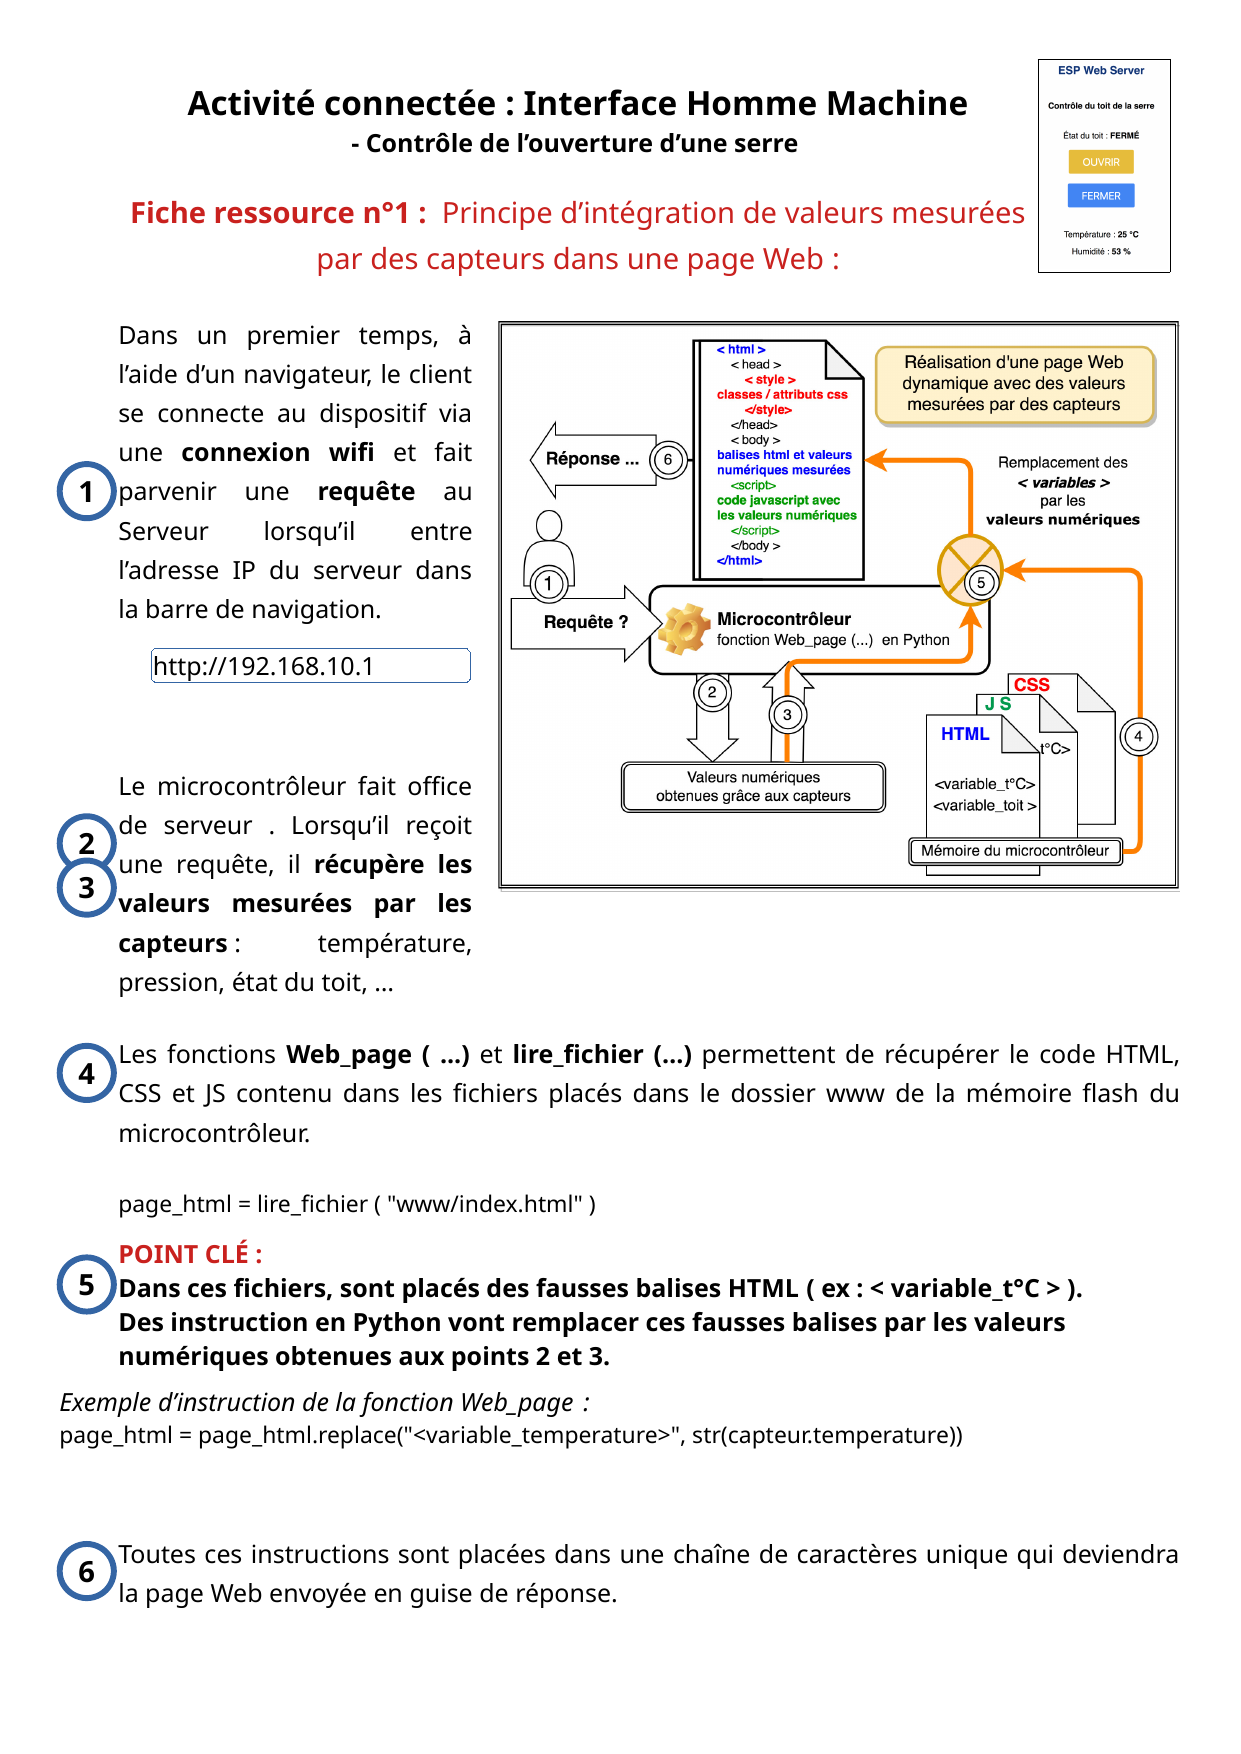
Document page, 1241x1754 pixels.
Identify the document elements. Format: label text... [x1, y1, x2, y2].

text Exemple d’instruction de la fonction Web_page : page_html = page_html.replace("<variable_temperature>", str(capteur.temperature)) [59, 1384, 1181, 1450]
subtitle [1039, 60, 1170, 272]
text page_html = lire_fichier ( "www/index.html" ) [118, 1188, 1181, 1219]
text Dans un premier temps, à l’aide d’un navigateur, le client se connecte au dispositif via une connexion wifi et fait parvenir une requête au Serveur lorsqu’il entre l’adresse IP du serveur dans la barre de navigation. [118, 317, 472, 626]
text Fiche ressource n°1 : Principe d’intégration de valeurs mesurées par des capteurs dans une page Web : [118, 193, 1181, 278]
picture [498, 321, 1180, 892]
text POINT CLÉ : Dans ces fichiers, sont placés des fausses balises HTML ( ex : < variable_t°C > ). Des instruction en Python vont remplacer ces fausses balises par les valeurs numériques obtenues aux points 2 et 3. [118, 1236, 1181, 1372]
text Les fonctions Web_page ( ...) et lire_fichier (…) permettent de récupérer le code HTML, CSS et JS contenu dans les fichiers placés dans le dossier www de la mémoire flash du microcontrôleur. [118, 1037, 1181, 1149]
text Toutes ces instructions sont placées dans une chaîne de caractères unique qui deviendra la page Web envoyée en guise de réponse. [118, 1537, 1181, 1610]
subtitle Activité connectée : Interface Homme Machine - Contrôle de l’ouverture d’une serre [118, 80, 1038, 159]
picture [1040, 61, 1168, 269]
text Le microcontrôleur fait office de serveur . Lorsqu’il reçoit une requête, il récupère les valeurs mesurées par les capteurs : température, pression, état du toit, … [118, 769, 472, 998]
